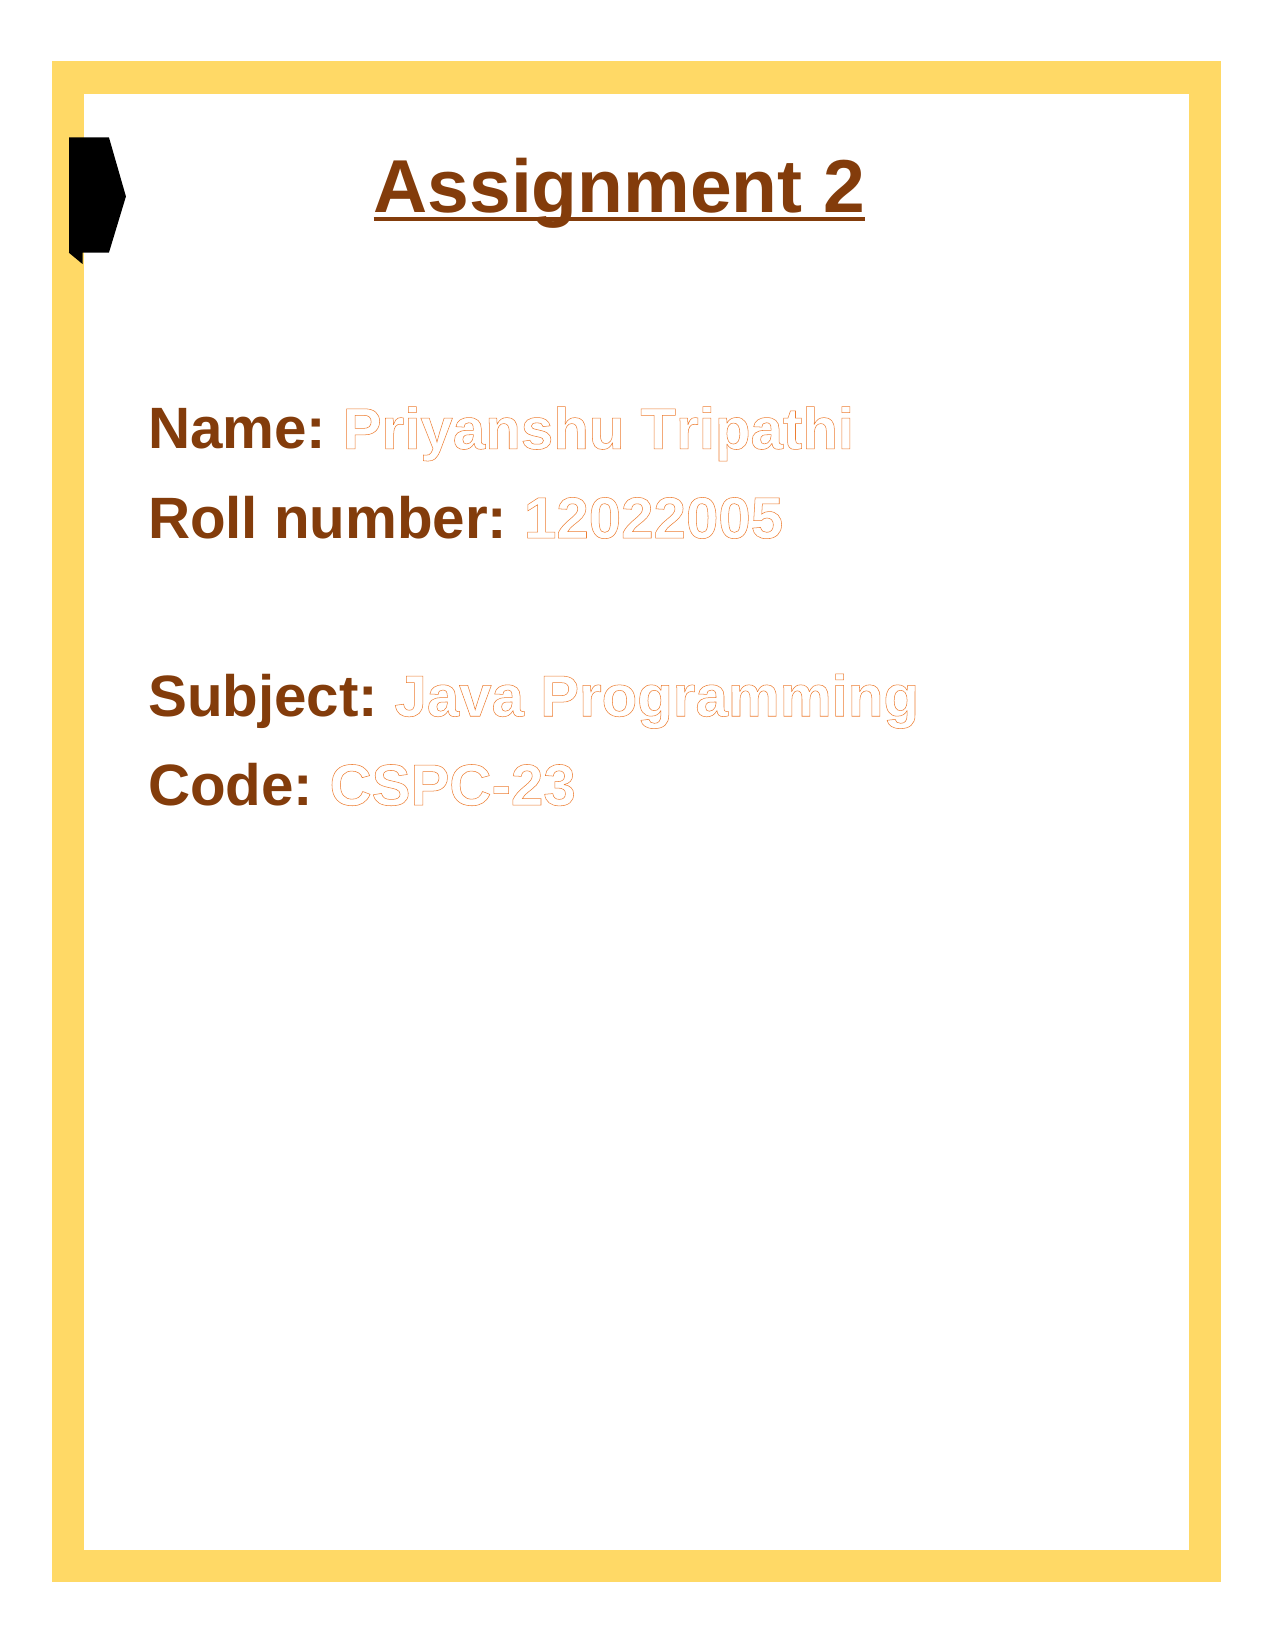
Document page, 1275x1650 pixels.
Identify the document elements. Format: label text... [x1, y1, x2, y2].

text Assignment 2 [159, 142, 1079, 229]
table_cell 16 [639, 684, 670, 729]
table_cell 16 [731, 684, 777, 717]
text Name: Priyanshu Tripathi [148, 394, 962, 461]
table_cell 16 [885, 684, 916, 729]
text Subject: Java Programming [148, 661, 962, 728]
text Code: CSPC-23 [148, 751, 962, 818]
table_cell 16 [718, 417, 749, 462]
text Roll number: 12022005 [148, 483, 962, 550]
table_cell 16 [420, 417, 453, 462]
